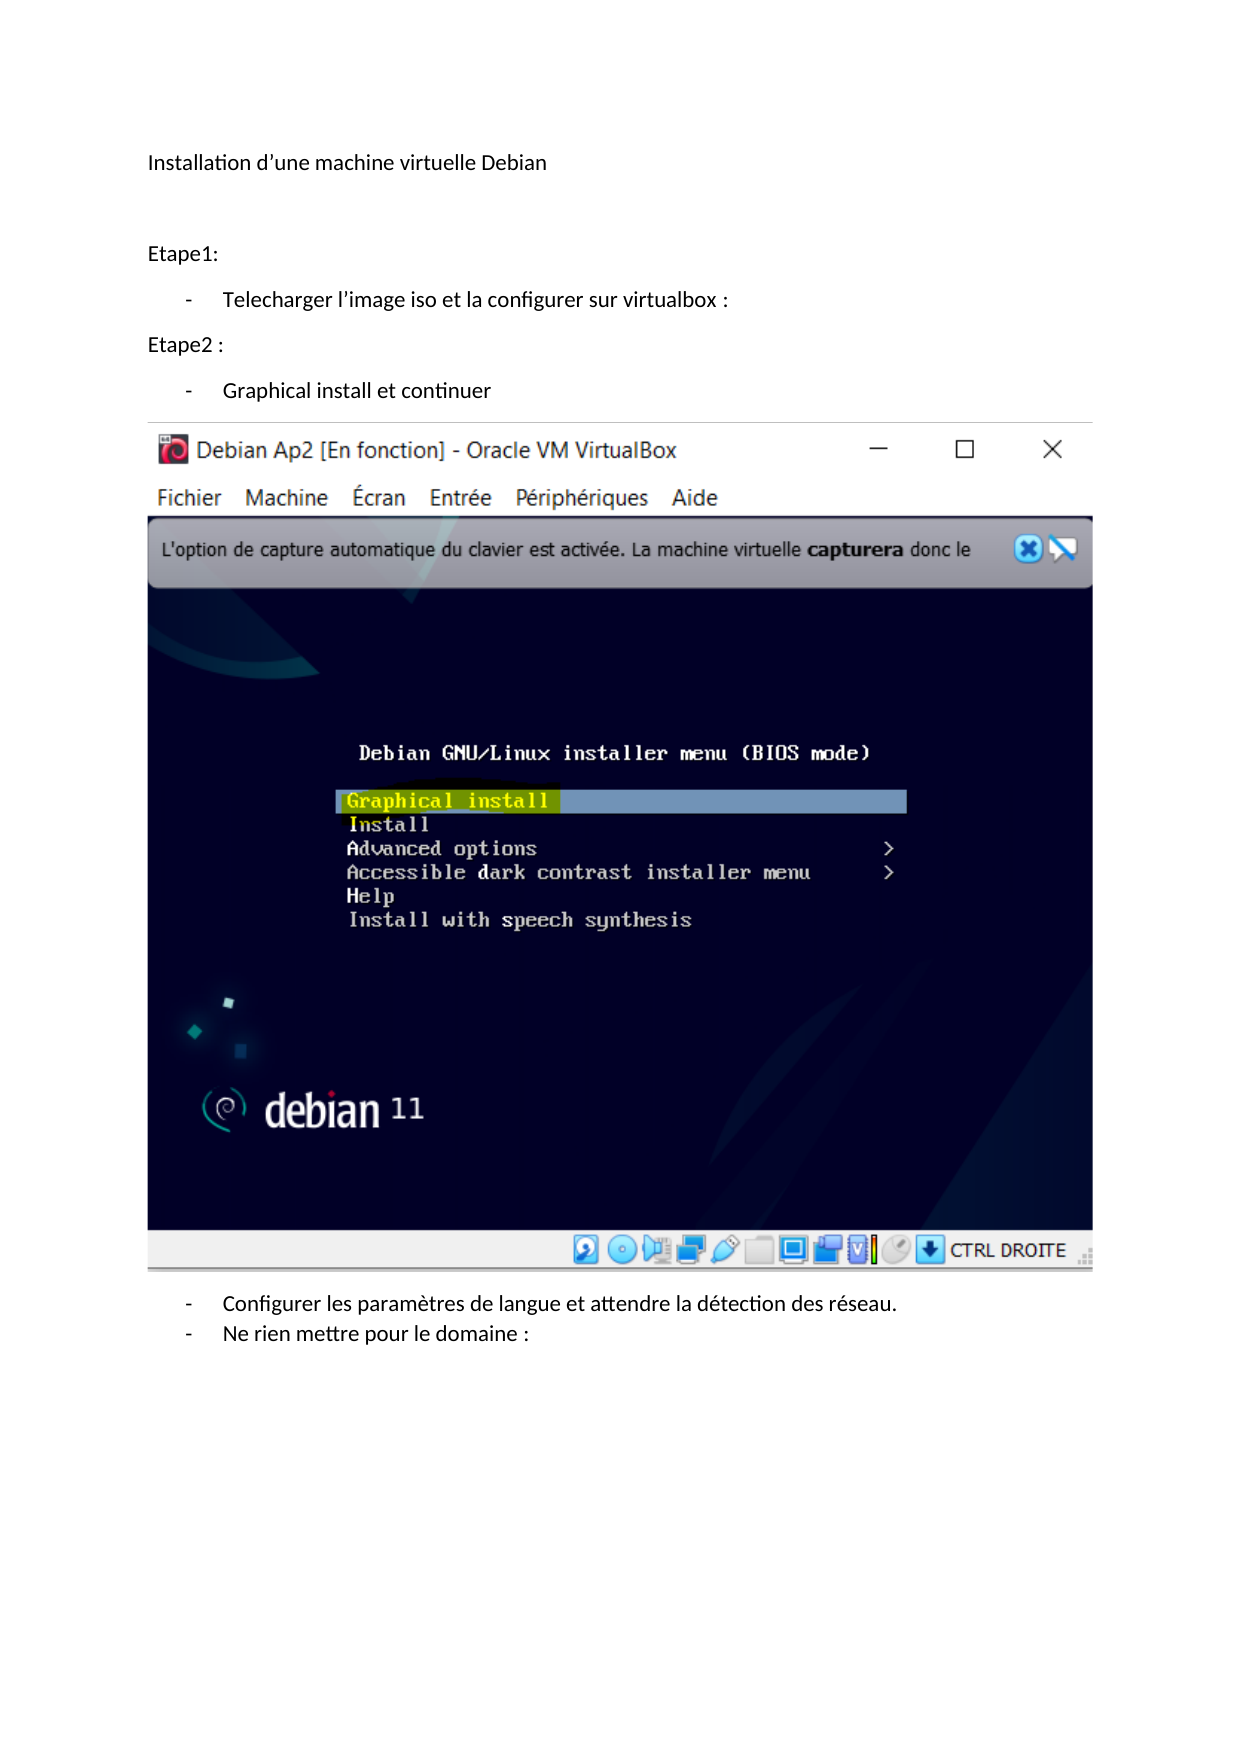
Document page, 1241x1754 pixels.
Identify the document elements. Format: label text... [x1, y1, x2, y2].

text Installation d’une machine virtuelle Debian [148, 148, 1093, 176]
list Graphical install et continuer [185, 376, 1093, 404]
list Telecharger l’image iso et la configurer sur virtualbox : [185, 285, 1093, 313]
list Ne rien mettre pour le domaine : [185, 1319, 1093, 1347]
list Configurer les paramètres de langue et attendre la détection des réseau. [185, 1289, 1093, 1318]
text Etape2 : [148, 331, 1093, 358]
text Etape1: [148, 239, 1093, 267]
